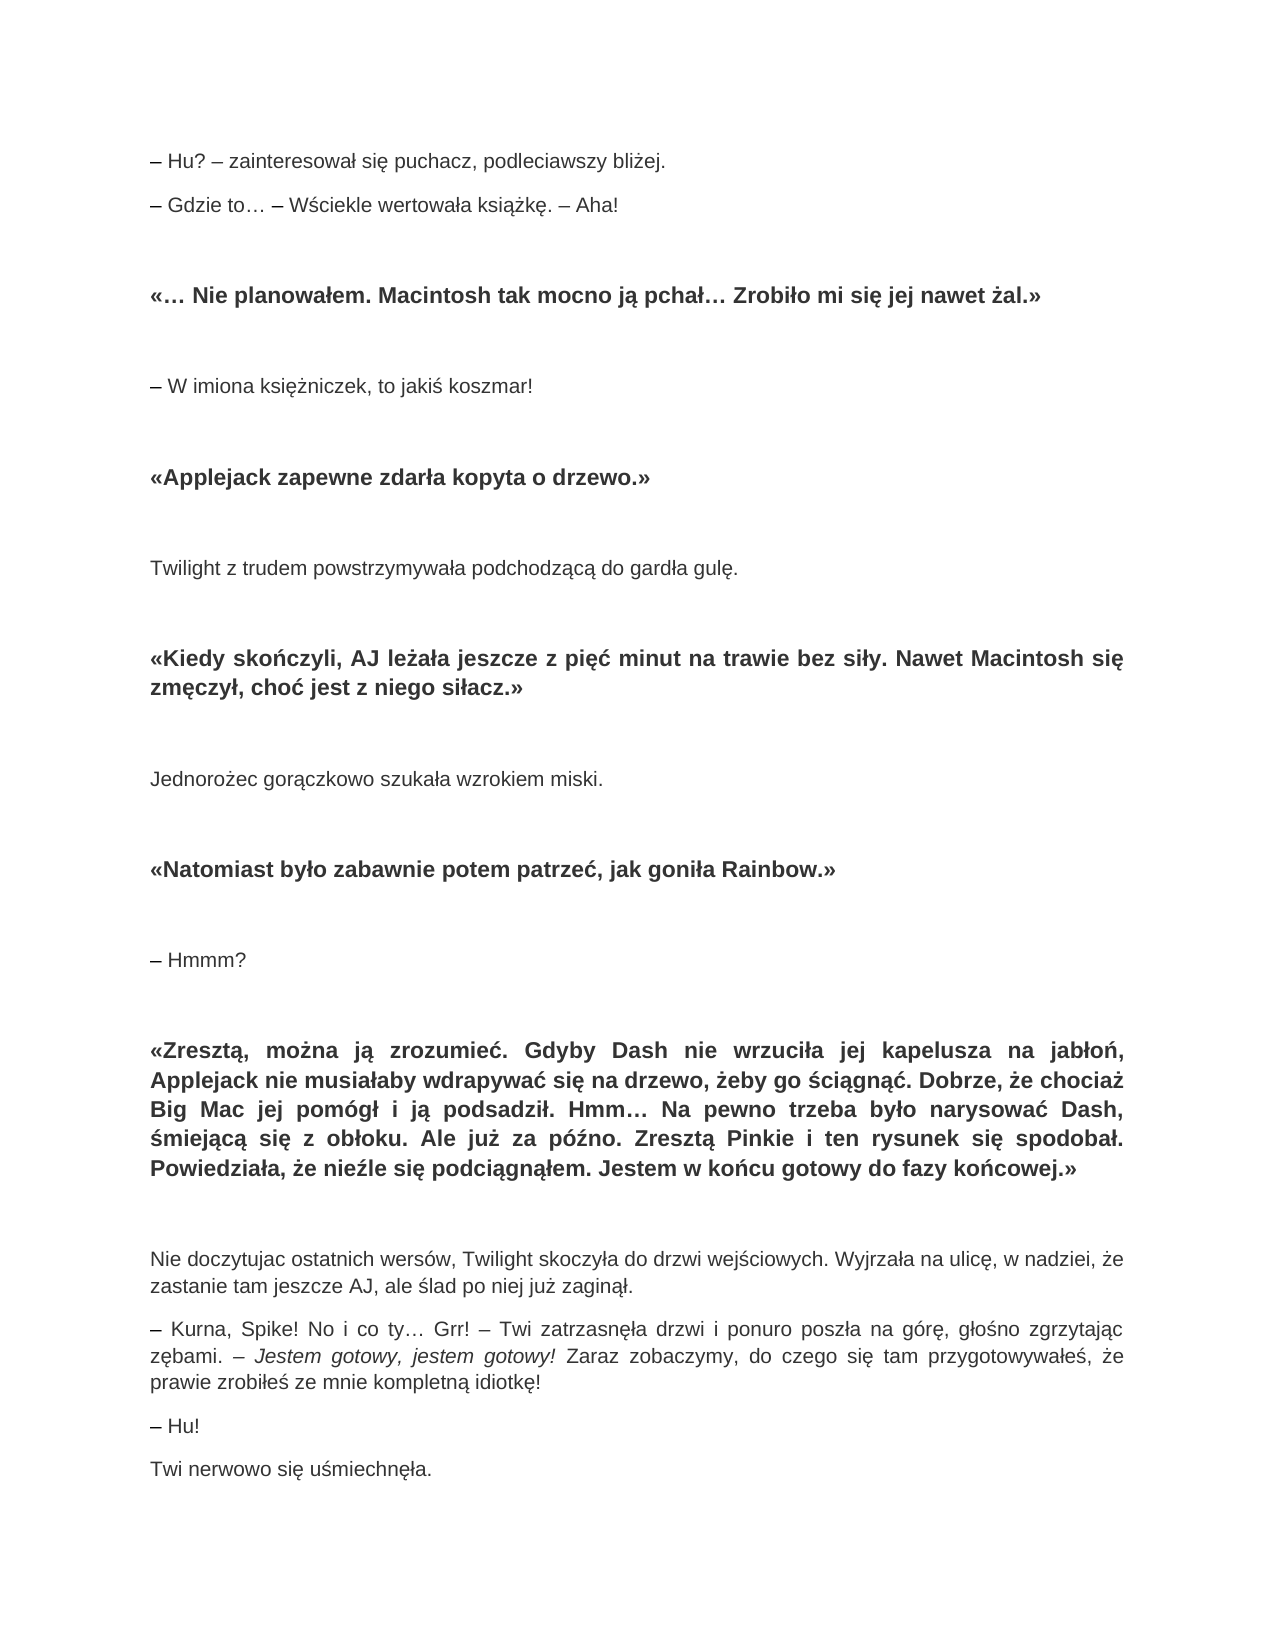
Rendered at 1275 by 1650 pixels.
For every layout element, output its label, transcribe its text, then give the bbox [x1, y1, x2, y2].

text «Kiedy skończyli, AJ leżała jeszcze z pięć minut na trawie bez siły. Nawet Macintosh się zmęczył, choć jest z niego siłacz.» [150, 646, 1125, 701]
text – Hu! [150, 1414, 1125, 1437]
text «Applejack zapewne zdarła kopyta o drzewo.» [150, 464, 1125, 490]
text – Hmmm? [150, 948, 1125, 972]
text Nie doczytujac ostatnich wersów, Twilight skoczyła do drzwi wejściowych. Wyjrzała na ulicę, w nadziei, że zastanie tam jeszcze AJ, ale ślad po niej już zaginął. [150, 1247, 1125, 1297]
text «Zresztą, można ją zrozumieć. Gdyby Dash nie wrzuciła jej kapelusza na jabłoń, Applejack nie musiałaby wdrapywać się na drzewo, żeby go ściągnąć. Dobrze, że chociaż Big Mac jej pomógł i ją podsadził. Hmm… Na pewno trzeba było narysować Dash, śmiejącą się z obłoku. Ale już za późno. Zresztą Pinkie i ten rysunek się spodobał. Powiedziała, że nieźle się podciągnąłem. Jestem w końcu gotowy do fazy końcowej.» [150, 1038, 1125, 1181]
text – W imiona księżniczek, to jakiś koszmar! [150, 375, 1125, 398]
text «… Nie planowałem. Macintosh tak mocno ją pchał… Zrobiło mi się jej nawet żal.» [150, 283, 1125, 308]
text Twi nerwowo się uśmiechnęła. [150, 1457, 1125, 1481]
text – Kurna, Spike! No i co ty… Grr! – Twi zatrzasnęła drzwi i ponuro poszła na górę, głośno zgrzytając zębami. – Jestem gotowy, jestem gotowy! Zaraz zobaczymy, do czego się tam przygotowywałeś, że prawie zrobiłeś ze mnie kompletną idiotkę! [150, 1317, 1125, 1394]
text – Gdzie to… – Wściekle wertowała książkę. – Aha! [150, 193, 1125, 217]
text Twilight z trudem powstrzymywała podchodzącą do gardła gulę. [150, 556, 1125, 579]
text «Natomiast było zabawnie potem patrzeć, jak goniła Rainbow.» [150, 856, 1125, 882]
text Jednorożec gorączkowo szukała wzrokiem miski. [150, 767, 1125, 790]
text – Hu? – zainteresował się puchacz, podleciawszy bliżej. [150, 150, 1125, 173]
